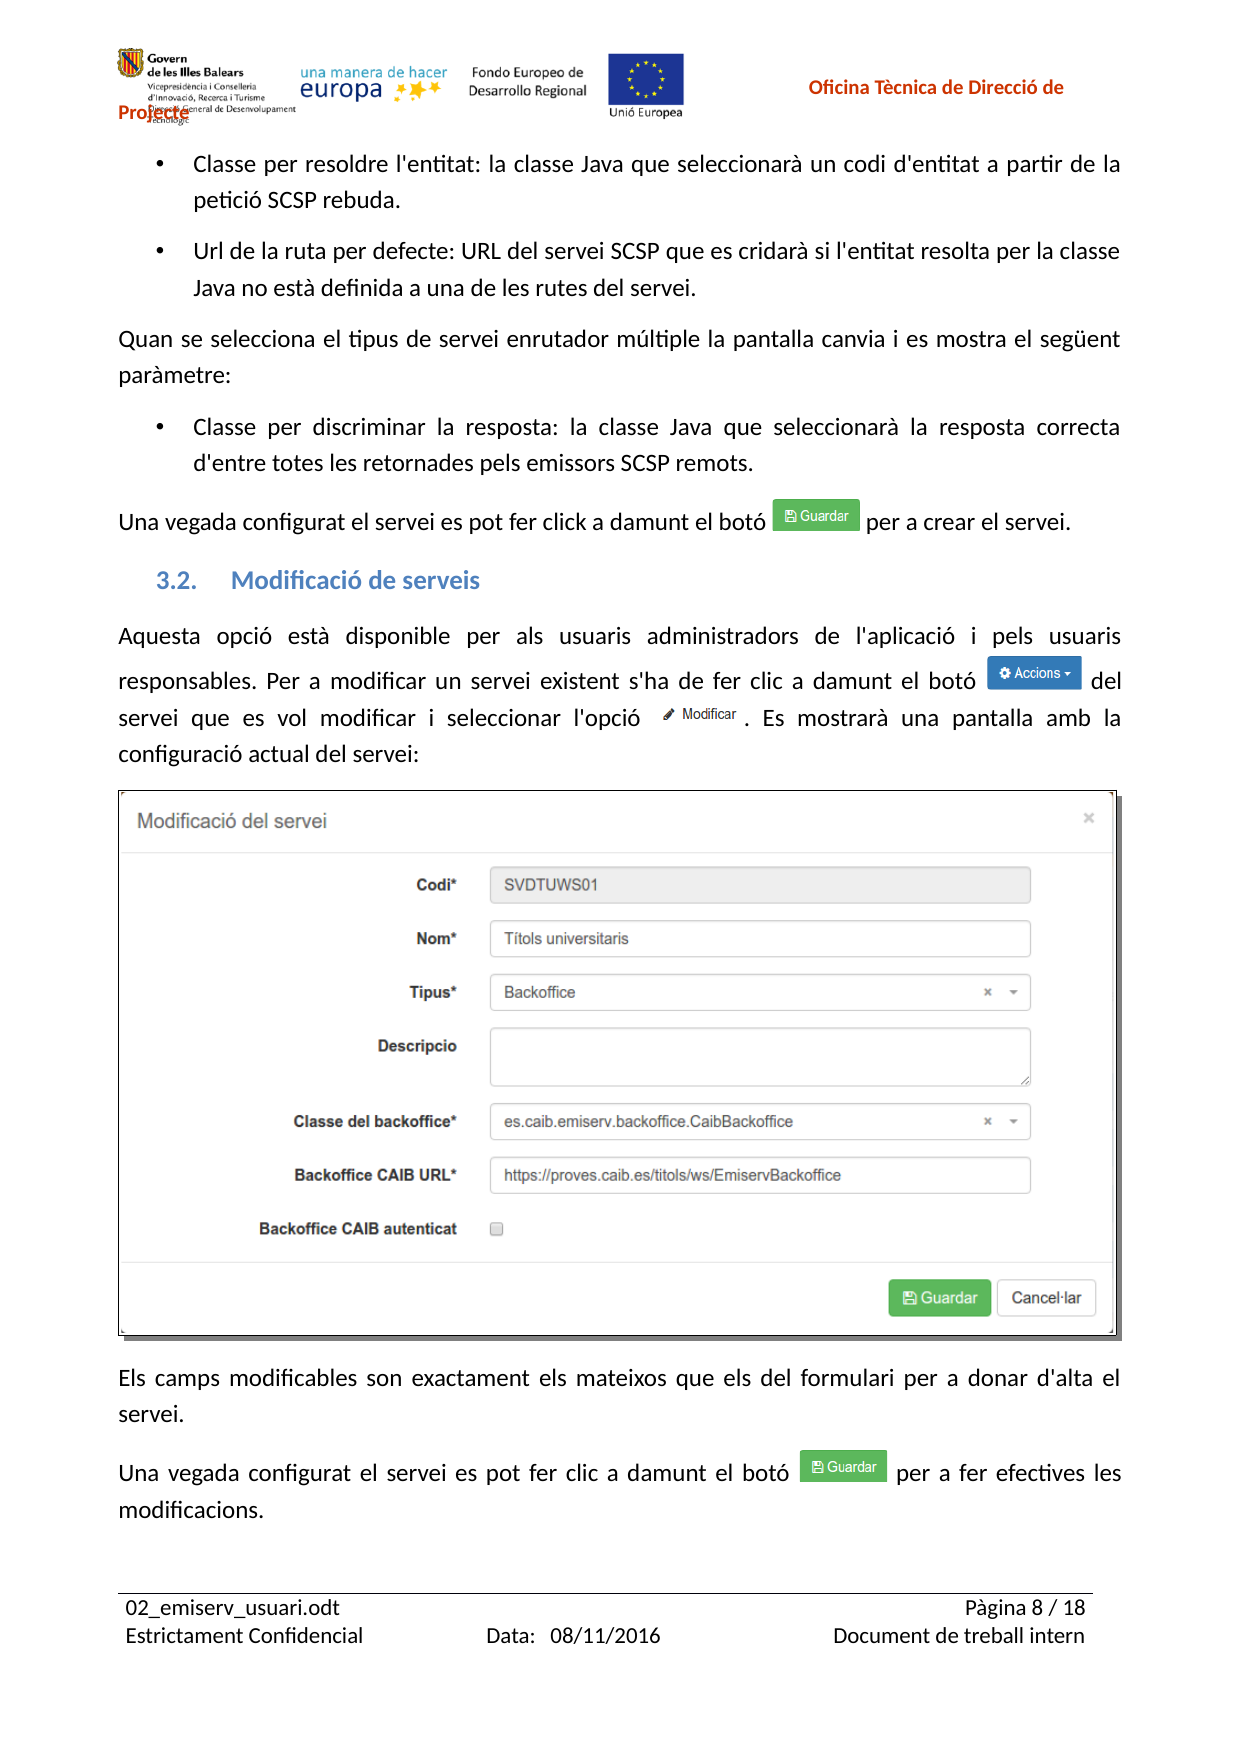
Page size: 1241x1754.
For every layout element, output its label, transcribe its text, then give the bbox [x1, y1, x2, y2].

text Una vegada configurat el servei es pot fer click a damunt el botó per a crear el servei. [118, 498, 1122, 537]
picture [799, 1449, 888, 1482]
subtitle Modificació de serveis [156, 563, 1122, 596]
text Quan se selecciona el tipus de servei enrutador múltiple la pantalla canvia i es mostra el següent paràmetre: [118, 323, 1122, 390]
text Una vegada configurat el servei es pot fer clic a damunt el botó per a fer efectives les modificacions. [118, 1449, 1122, 1524]
picture [987, 656, 1082, 690]
list Classe per discriminar la resposta: la classe Java que seleccionarà la resposta correcta d'entre totes les retornades pels emissors SCSP remots. [156, 411, 1122, 478]
picture [117, 48, 685, 126]
picture [654, 702, 744, 727]
picture [121, 792, 1114, 1333]
picture [772, 498, 860, 531]
list Url de la ruta per defecte: URL del servei SCSP que es cridarà si l'entitat resolta per la classe Java no està definida a una de les rutes del servei. [156, 235, 1122, 302]
list Classe per resoldre l'entitat: la classe Java que seleccionarà un codi d'entitat a partir de la petició SCSP rebuda. [156, 148, 1122, 215]
text Els camps modificables son exactament els mateixos que els del formulari per a donar d'alta el servei. [118, 1362, 1122, 1429]
text Aquesta opció està disponible per als usuaris administradors de l'aplicació i pels usuaris responsables. Per a modificar un servei existent s'ha de fer clic a damunt el botó del servei que es vol modificar i seleccionar l'opció . Es mostrarà una pantalla amb la configuració actual del servei: [118, 620, 1122, 769]
